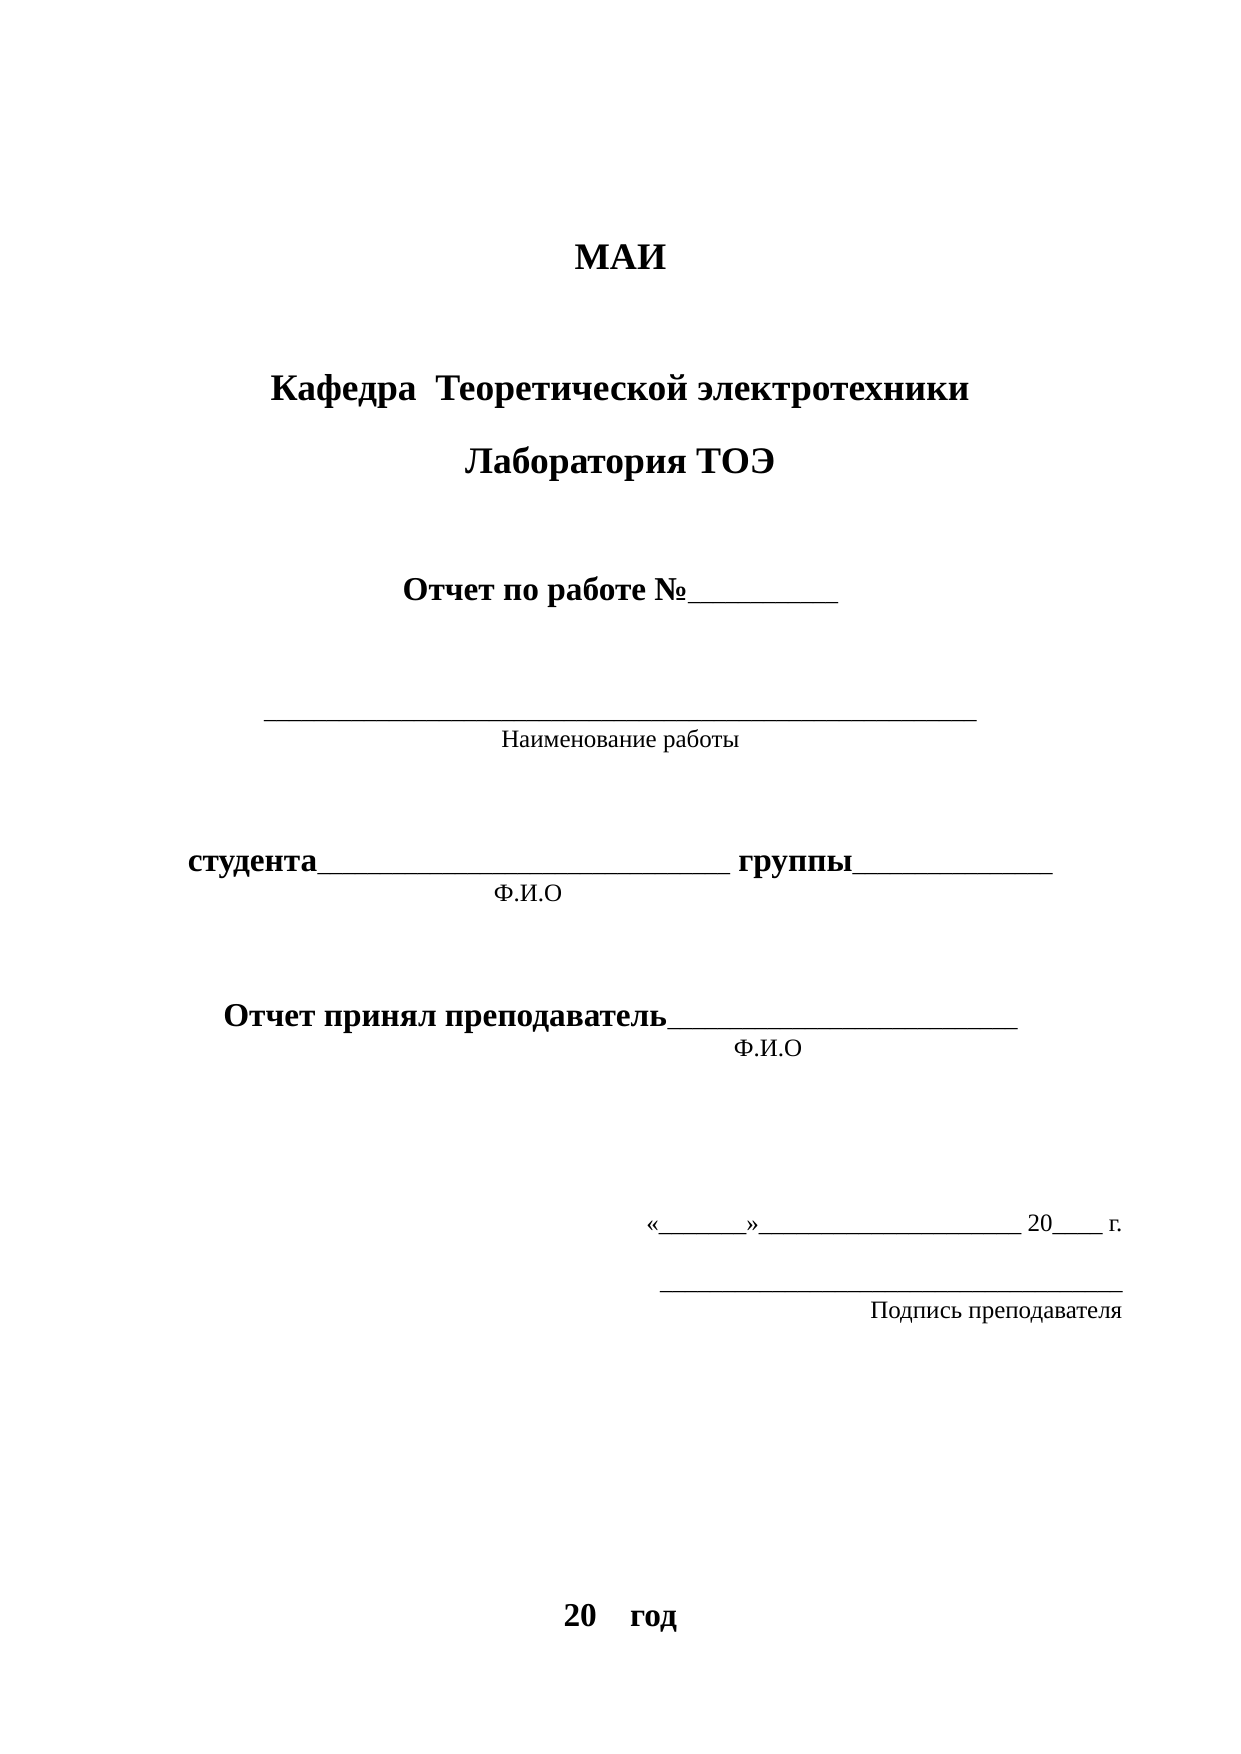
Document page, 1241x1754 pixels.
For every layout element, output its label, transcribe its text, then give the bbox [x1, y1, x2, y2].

text Ф.И.О [118, 1033, 1122, 1062]
text Наименование работы [118, 724, 1122, 752]
text _________________________________________________________ [118, 695, 1122, 724]
text Отчет принял преподаватель____________________________ [118, 995, 1122, 1033]
text Отчет по работе №____________ [118, 569, 1122, 607]
text Подпись преподавателя [118, 1295, 1122, 1324]
text МАИ [118, 234, 1122, 278]
text _____________________________________ [118, 1266, 1122, 1295]
text Лаборатория ТОЭ [118, 438, 1122, 481]
text «_______»_____________________ 20____ г. [118, 1208, 1122, 1237]
text Ф.И.О [118, 878, 1122, 907]
text студента_________________________________ группы________________ [118, 840, 1122, 878]
text Кафедра Теоретической электротехники [118, 365, 1122, 408]
text 20 год [118, 1596, 1122, 1634]
